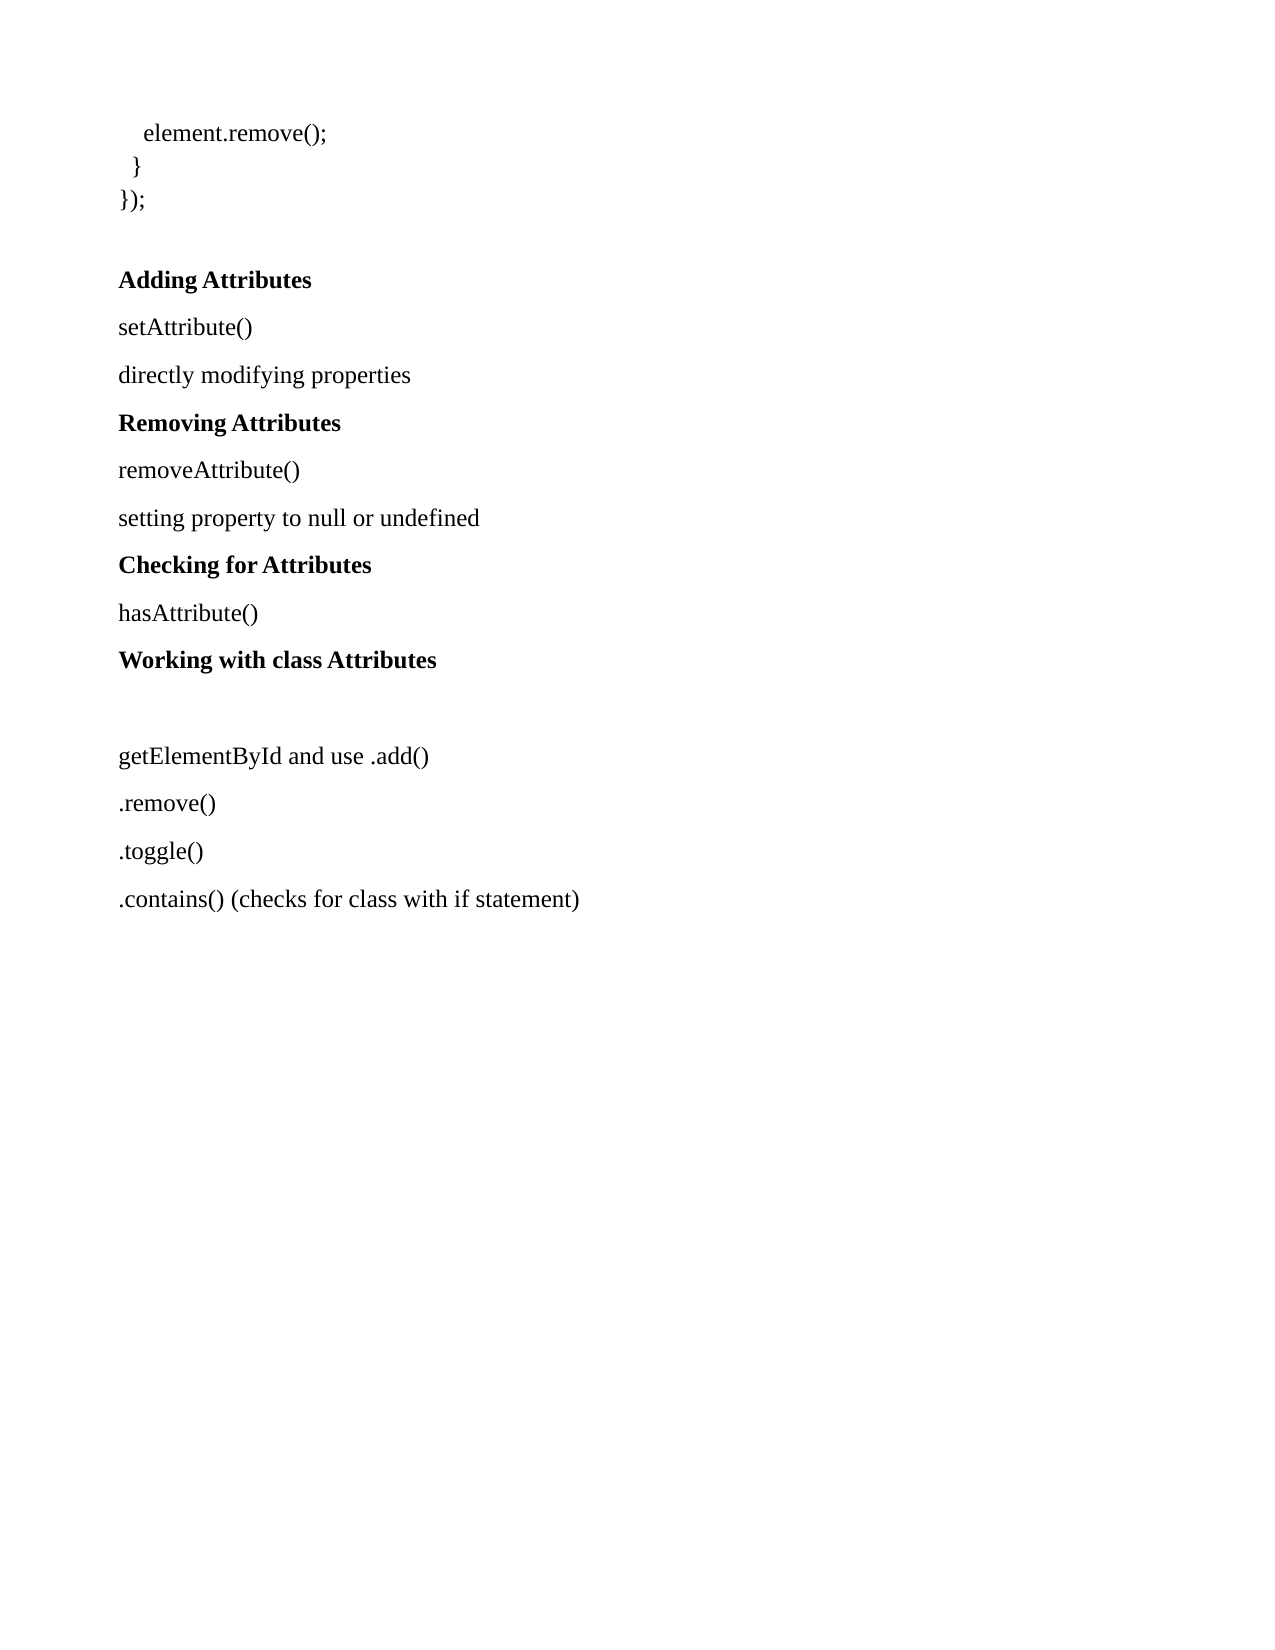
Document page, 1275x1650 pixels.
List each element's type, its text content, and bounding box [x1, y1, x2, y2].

text Checking for Attributes [118, 550, 1157, 579]
text getElementById and use .add() [118, 741, 1157, 769]
text directly modifying properties [118, 360, 1157, 389]
text element.remove(); } }); [118, 118, 1157, 246]
text Removing Attributes [118, 408, 1157, 436]
text setting property to null or undefined [118, 503, 1157, 532]
text .contains() (checks for class with if statement) [118, 884, 1157, 912]
text removeAttribute() [118, 455, 1157, 484]
text setAttribute() [118, 312, 1157, 341]
text Working with class Attributes [118, 646, 1157, 674]
text .remove() [118, 788, 1157, 817]
text Adding Attributes [118, 265, 1157, 293]
text .toggle() [118, 836, 1157, 865]
text hasAttribute() [118, 598, 1157, 627]
